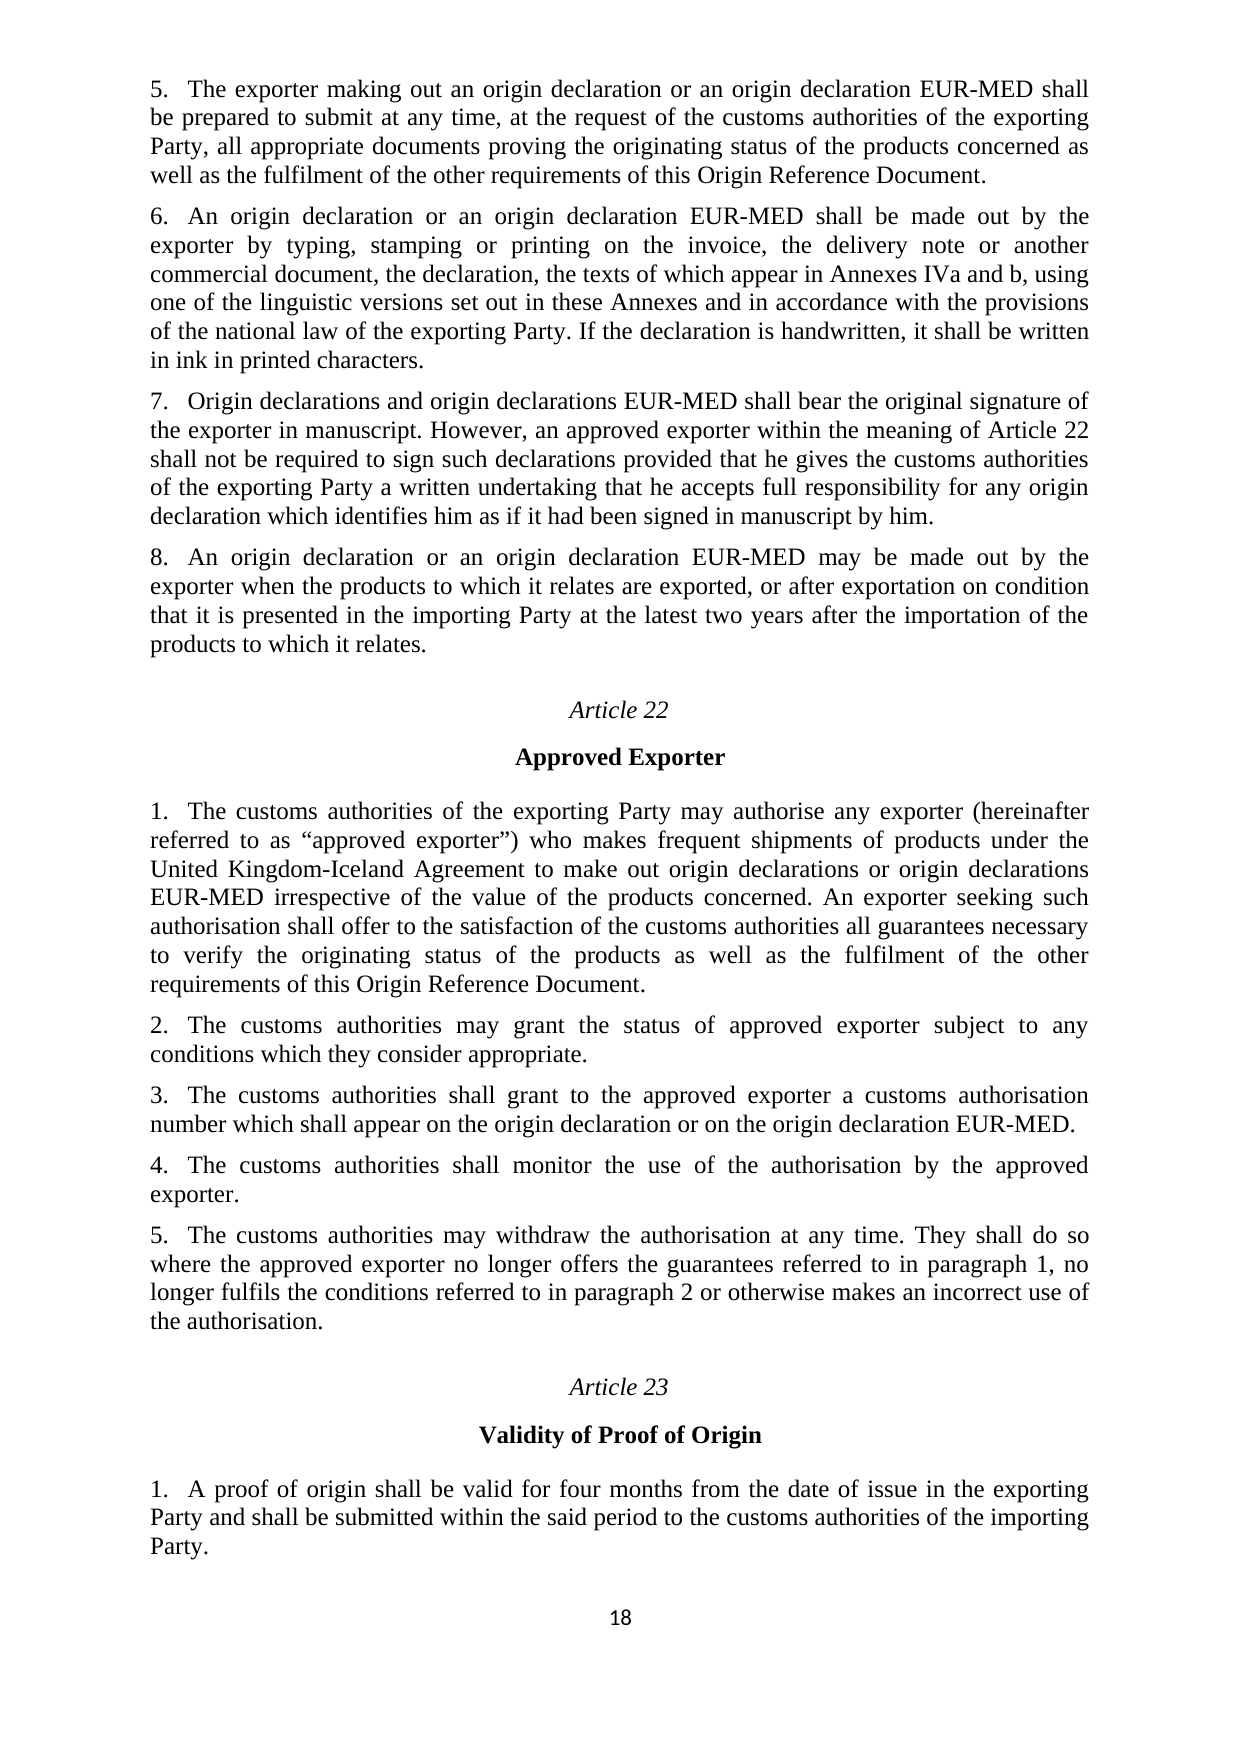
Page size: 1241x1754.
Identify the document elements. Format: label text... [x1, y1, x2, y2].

text 8. An origin declaration or an origin declaration EUR-MED may be made out by the exporter when the products to which it relates are exported, or after exportation on condition that it is presented in the importing Party at the latest two years after the importation of the products to which it relates. [150, 542, 1090, 657]
text 5. The customs authorities may withdraw the authorisation at any time. They shall do so where the approved exporter no longer offers the guarantees referred to in paragraph 1, no longer fulfils the conditions referred to in paragraph 2 or otherwise makes an incorrect use of the authorisation. [150, 1220, 1090, 1335]
text 6. An origin declaration or an origin declaration EUR-MED shall be made out by the exporter by typing, stamping or printing on the invoice, the delivery note or another commercial document, the declaration, the texts of which appear in Annexes IVa and b, using one of the linguistic versions set out in these Annexes and in accordance with the provisions of the national law of the exporting Party. If the declaration is handwritten, it shall be written in ink in printed characters. [150, 201, 1090, 374]
text Article 22 [150, 695, 1090, 724]
text Validity of Proof of Origin [150, 1420, 1090, 1449]
text 4. The customs authorities shall monitor the use of the authorisation by the approved exporter. [150, 1150, 1090, 1207]
text Article 23 [150, 1372, 1090, 1401]
text 2. The customs authorities may grant the status of approved exporter subject to any conditions which they consider appropriate. [150, 1010, 1090, 1067]
text 5. The exporter making out an origin declaration or an origin declaration EUR-MED shall be prepared to submit at any time, at the request of the customs authorities of the exporting Party, all appropriate documents proving the originating status of the products concerned as well as the fulfilment of the other requirements of this Origin Reference Document. [150, 74, 1090, 189]
text 1. A proof of origin shall be valid for four months from the date of issue in the exporting Party and shall be submitted within the said period to the customs authorities of the importing Party. [150, 1474, 1090, 1560]
text 3. The customs authorities shall grant to the approved exporter a customs authorisation number which shall appear on the origin declaration or on the origin declaration EUR-MED. [150, 1080, 1090, 1137]
text 1. The customs authorities of the exporting Party may authorise any exporter (hereinafter referred to as “approved exporter”) who makes frequent shipments of products under the United Kingdom-Iceland Agreement to make out origin declarations or origin declarations EUR-MED irrespective of the value of the products concerned. An exporter seeking such authorisation shall offer to the satisfaction of the customs authorities all guarantees necessary to verify the originating status of the products as well as the fulfilment of the other requirements of this Origin Reference Document. [150, 796, 1090, 997]
text Approved Exporter [150, 742, 1090, 771]
text 7. Origin declarations and origin declarations EUR-MED shall bear the original signature of the exporter in manuscript. However, an approved exporter within the meaning of Article 22 shall not be required to sign such declarations provided that he gives the customs authorities of the exporting Party a written undertaking that he accepts full responsibility for any origin declaration which identifies him as if it had been signed in manuscript by him. [150, 386, 1090, 530]
